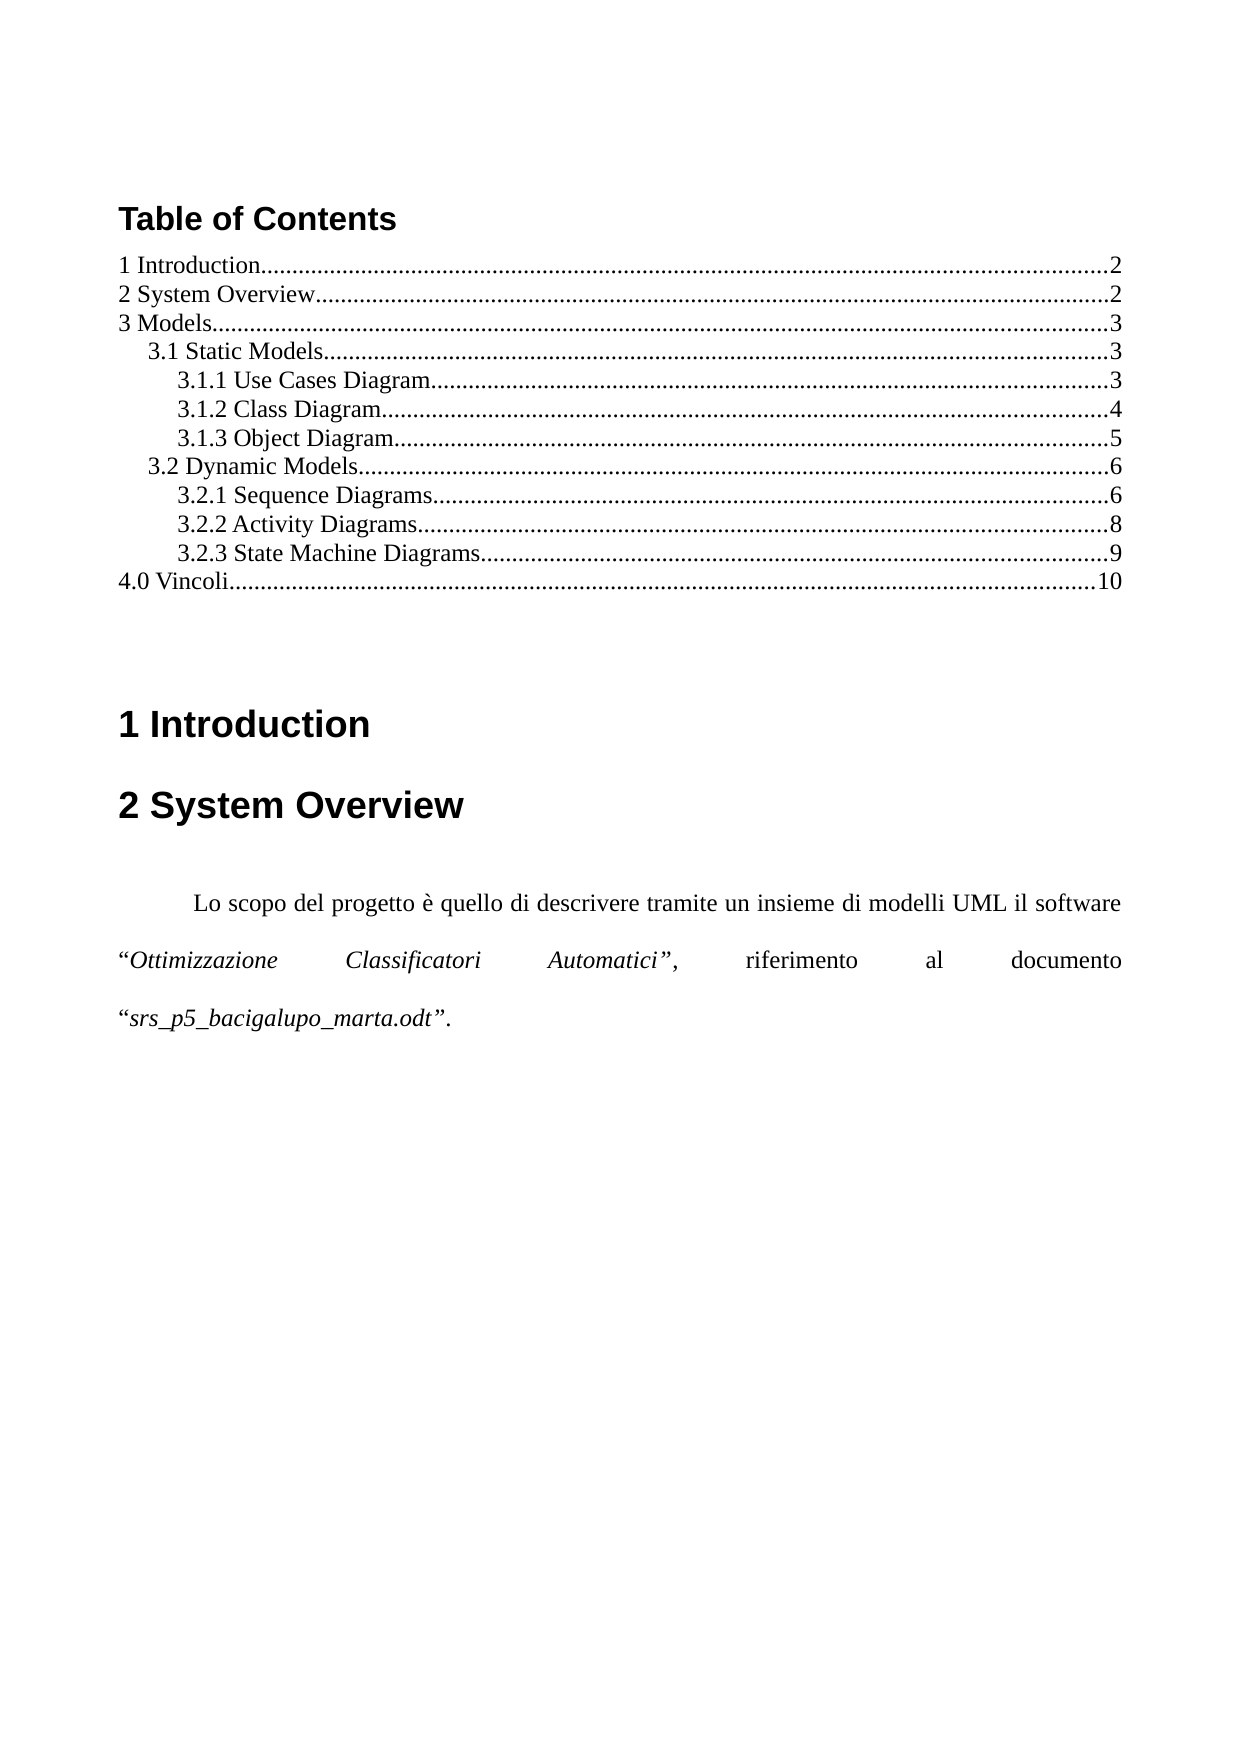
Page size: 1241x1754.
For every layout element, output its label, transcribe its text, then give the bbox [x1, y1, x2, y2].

text 4.0 Vincoli 10 [118, 566, 1122, 595]
text 3.2.2 Activity Diagrams 8 [177, 509, 1122, 538]
text 3.1 Static Models 3 [148, 336, 1122, 365]
subtitle 2 System Overview [118, 782, 1122, 826]
text 2 System Overview 2 [118, 279, 1122, 308]
text 3.1.3 Object Diagram 5 [177, 423, 1122, 451]
subtitle Table of Contents [118, 199, 1122, 238]
text 3.1.2 Class Diagram 4 [177, 394, 1122, 423]
text 3.1.1 Use Cases Diagram 3 [177, 365, 1122, 394]
text 1 Introduction 2 [118, 250, 1122, 279]
subtitle 1 Introduction [118, 701, 1122, 745]
text 3.2.1 Sequence Diagrams 6 [177, 480, 1122, 509]
text Lo scopo del progetto è quello di descrivere tramite un insieme di modelli UML il software “Ottimizzazione Classificatori Automatici”, riferimento al documento “srs_p5_bacigalupo_marta.odt”. [118, 888, 1122, 1031]
text 3.2 Dynamic Models 6 [148, 451, 1122, 480]
text 3.2.3 State Machine Diagrams 9 [177, 538, 1122, 566]
text 3 Models 3 [118, 308, 1122, 336]
